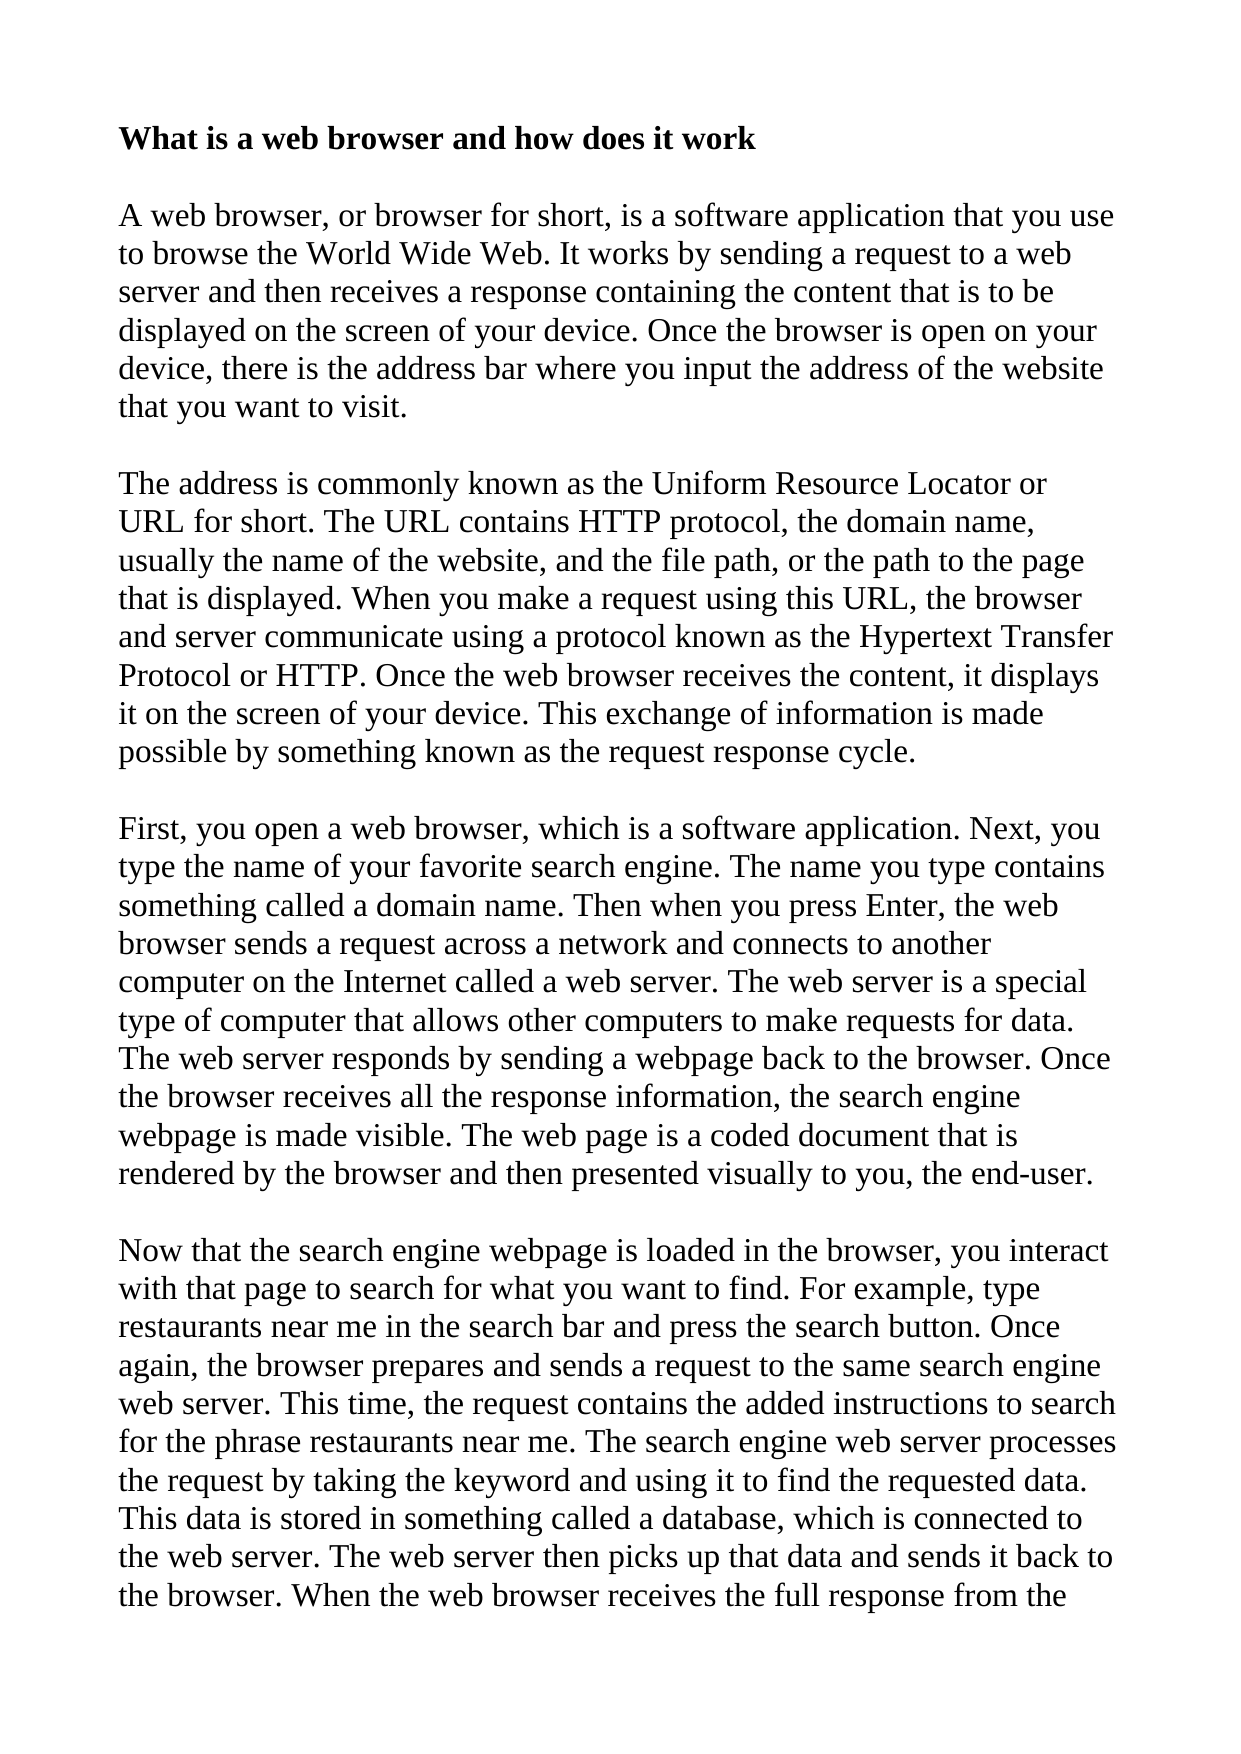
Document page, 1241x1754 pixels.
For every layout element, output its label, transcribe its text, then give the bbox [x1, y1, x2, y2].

text First, you open a web browser, which is a software application. Next, you type the name of your favorite search engine. The name you type contains something called a domain name. Then when you press Enter, the web browser sends a request across a network and connects to another computer on the Internet called a web server. The web server is a special type of computer that allows other computers to make requests for data. The web server responds by sending a webpage back to the browser. Once the browser receives all the response information, the search engine webpage is made visible. The web page is a coded document that is rendered by the browser and then presented visually to you, the end-user. [118, 808, 1122, 1191]
text The address is commonly known as the Uniform Resource Locator or URL for short. The URL contains HTTP protocol, the domain name, usually the name of the website, and the file path, or the path to the page that is displayed. When you make a request using this URL, the browser and server communicate using a protocol known as the Hypertext Transfer Protocol or HTTP. Once the web browser receives the content, it displays it on the screen of your device. This exchange of information is made possible by something known as the request response cycle. [118, 463, 1122, 770]
text Now that the search engine webpage is loaded in the browser, you interact with that page to search for what you want to find. For example, type restaurants near me in the search bar and press the search button. Once again, the browser prepares and sends a request to the same search engine web server. This time, the request contains the added instructions to search for the phrase restaurants near me. The search engine web server processes the request by taking the keyword and using it to find the requested data. This data is stored in something called a database, which is connected to the web server. The web server then picks up that data and sends it back to the browser. When the web browser receives the full response from the [118, 1230, 1122, 1613]
text A web browser, or browser for short, is a software application that you use to browse the World Wide Web. It works by sending a request to a web server and then receives a response containing the content that is to be displayed on the screen of your device. Once the browser is open on your device, there is the address bar where you input the address of the website that you want to visit. [118, 195, 1122, 425]
text What is a web browser and how does it work [118, 118, 1122, 156]
